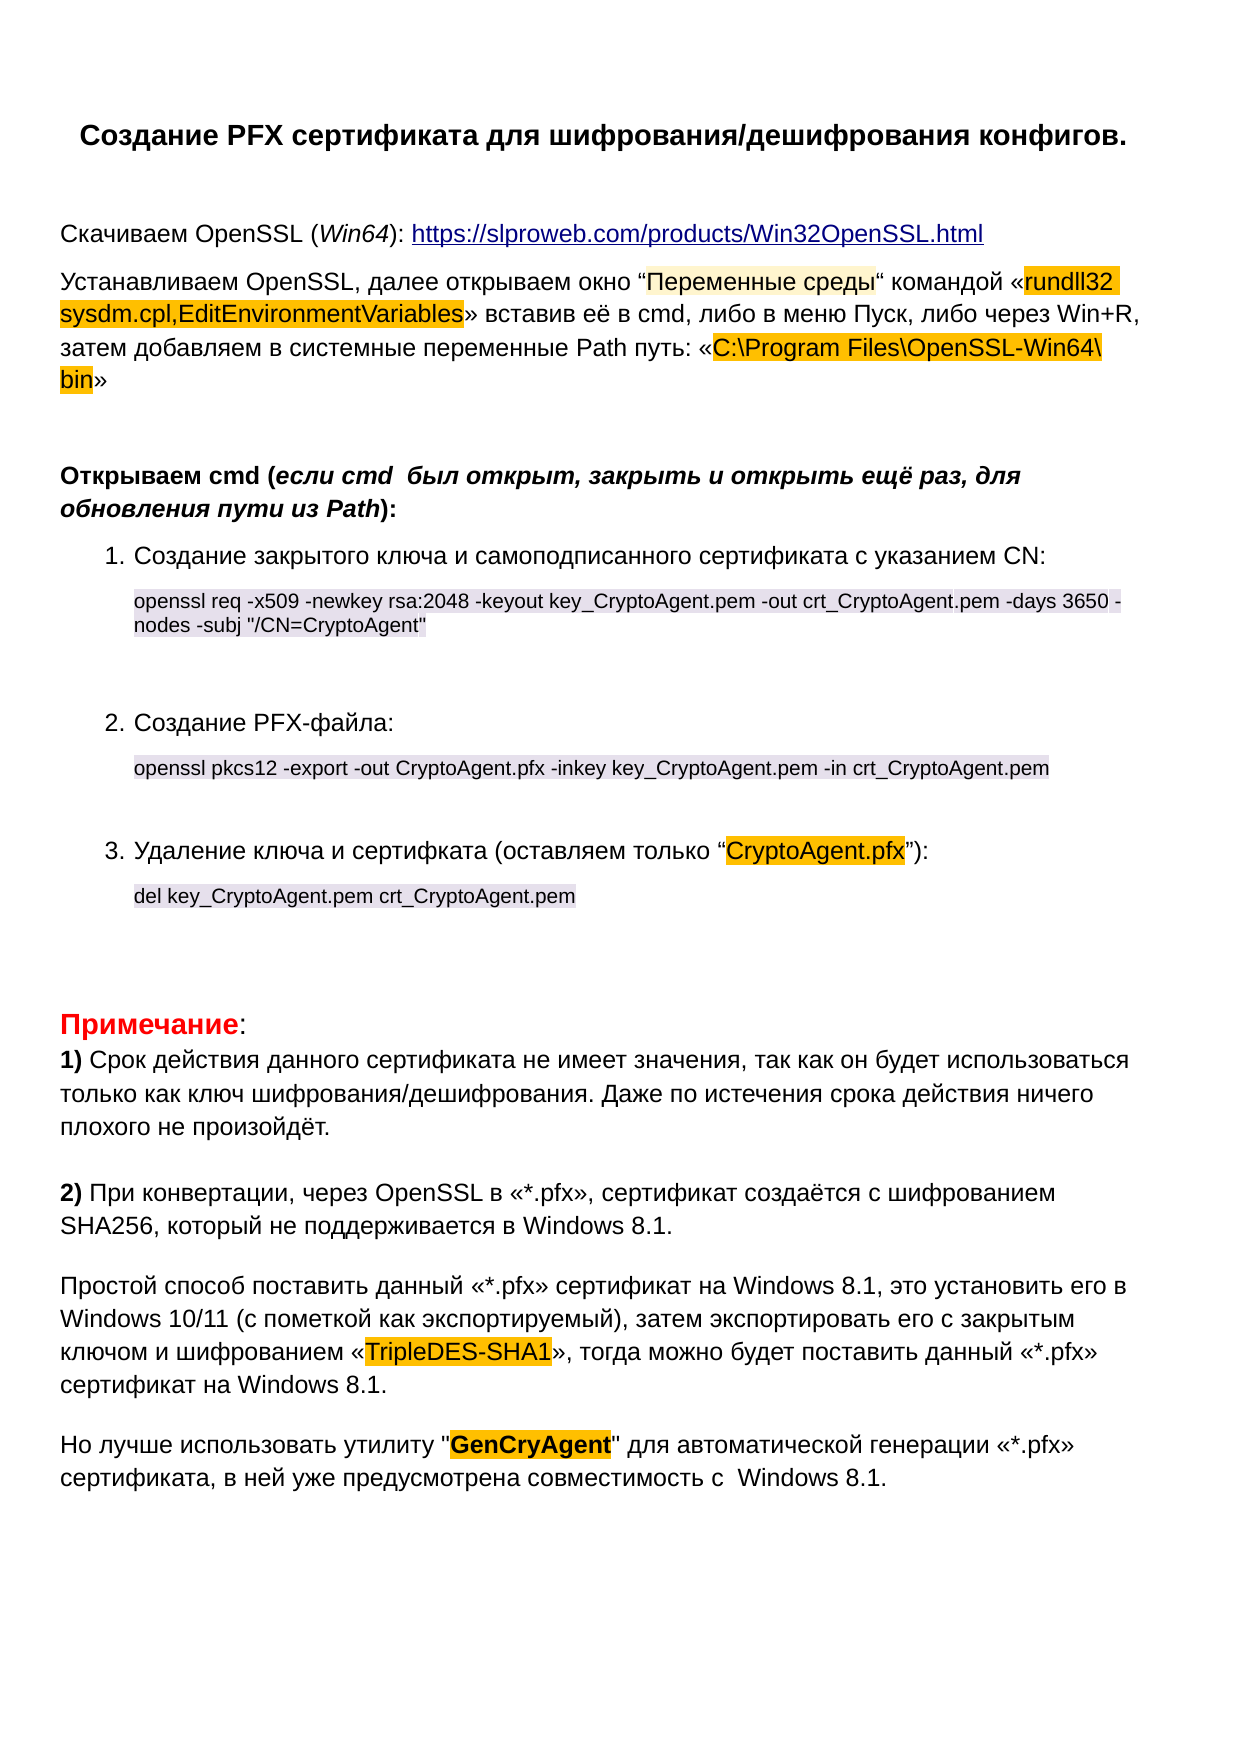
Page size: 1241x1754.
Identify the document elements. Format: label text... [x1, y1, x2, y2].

text Открываем cmd (если cmd был открыт, закрыть и открыть ещё раз, для обновления пути из Path): [60, 461, 1147, 522]
list openssl req -x509 -newkey rsa:2048 -keyout key_CryptoAgent.pem -out crt_CryptoAgent.pem -days 3650 -nodes -subj "/CN=CryptoAgent" [104, 589, 1147, 637]
text Но лучше использовать утилиту "GenCryAgent" для автоматической генерации «*.pfx» сертификата, в ней уже предусмотрена совместимость с Windows 8.1. [60, 1430, 1147, 1492]
text Создание PFX сертификата для шифрования/дешифрования конфигов. [60, 118, 1147, 152]
text Примечание: [60, 1007, 1147, 1041]
text Скачиваем OpenSSL (Win64): https://slproweb.com/products/Win32OpenSSL.html [60, 219, 1147, 248]
text 2) При конвертации, через OpenSSL в «*.pfx», сертификат создаётся с шифрованием SHA256, который не поддерживается в Windows 8.1. [60, 1178, 1147, 1239]
list Создание закрытого ключа и самоподписанного сертификата с указанием CN: [104, 541, 1147, 570]
text 1) Срок действия данного сертификата не имеет значения, так как он будет использоваться только как ключ шифрования/дешифрования. Даже по истечения срока действия ничего плохого не произойдёт. [60, 1046, 1147, 1140]
list openssl pkcs12 -export -out CryptoAgent.pfx -inkey key_CryptoAgent.pem -in crt_CryptoAgent.pem [104, 755, 1147, 779]
list del key_CryptoAgent.pem crt_CryptoAgent.pem [104, 884, 1147, 908]
text Устанавливаем OpenSSL, далее открываем окно “Переменные среды“ командой «rundll32 sysdm.cpl,EditEnvironmentVariables» вставив её в cmd, либо в меню Пуск, либо через Win+R, затем добавляем в системные переменные Path путь: «C:\Program Files\OpenSSL-Win64\bin» [60, 266, 1147, 394]
list Удаление ключа и сертифката (оставляем только “CryptoAgent.pfx”): [104, 836, 1147, 865]
text Простой способ поставить данный «*.pfx» сертификат на Windows 8.1, это установить его в Windows 10/11 (с пометкой как экспортируемый), затем экспортировать его с закрытым ключом и шифрованием «TripleDES-SHA1», тогда можно будет поставить данный «*.pfx» сертификат на Windows 8.1. [60, 1271, 1147, 1399]
list Создание PFX-файла: [104, 708, 1147, 737]
